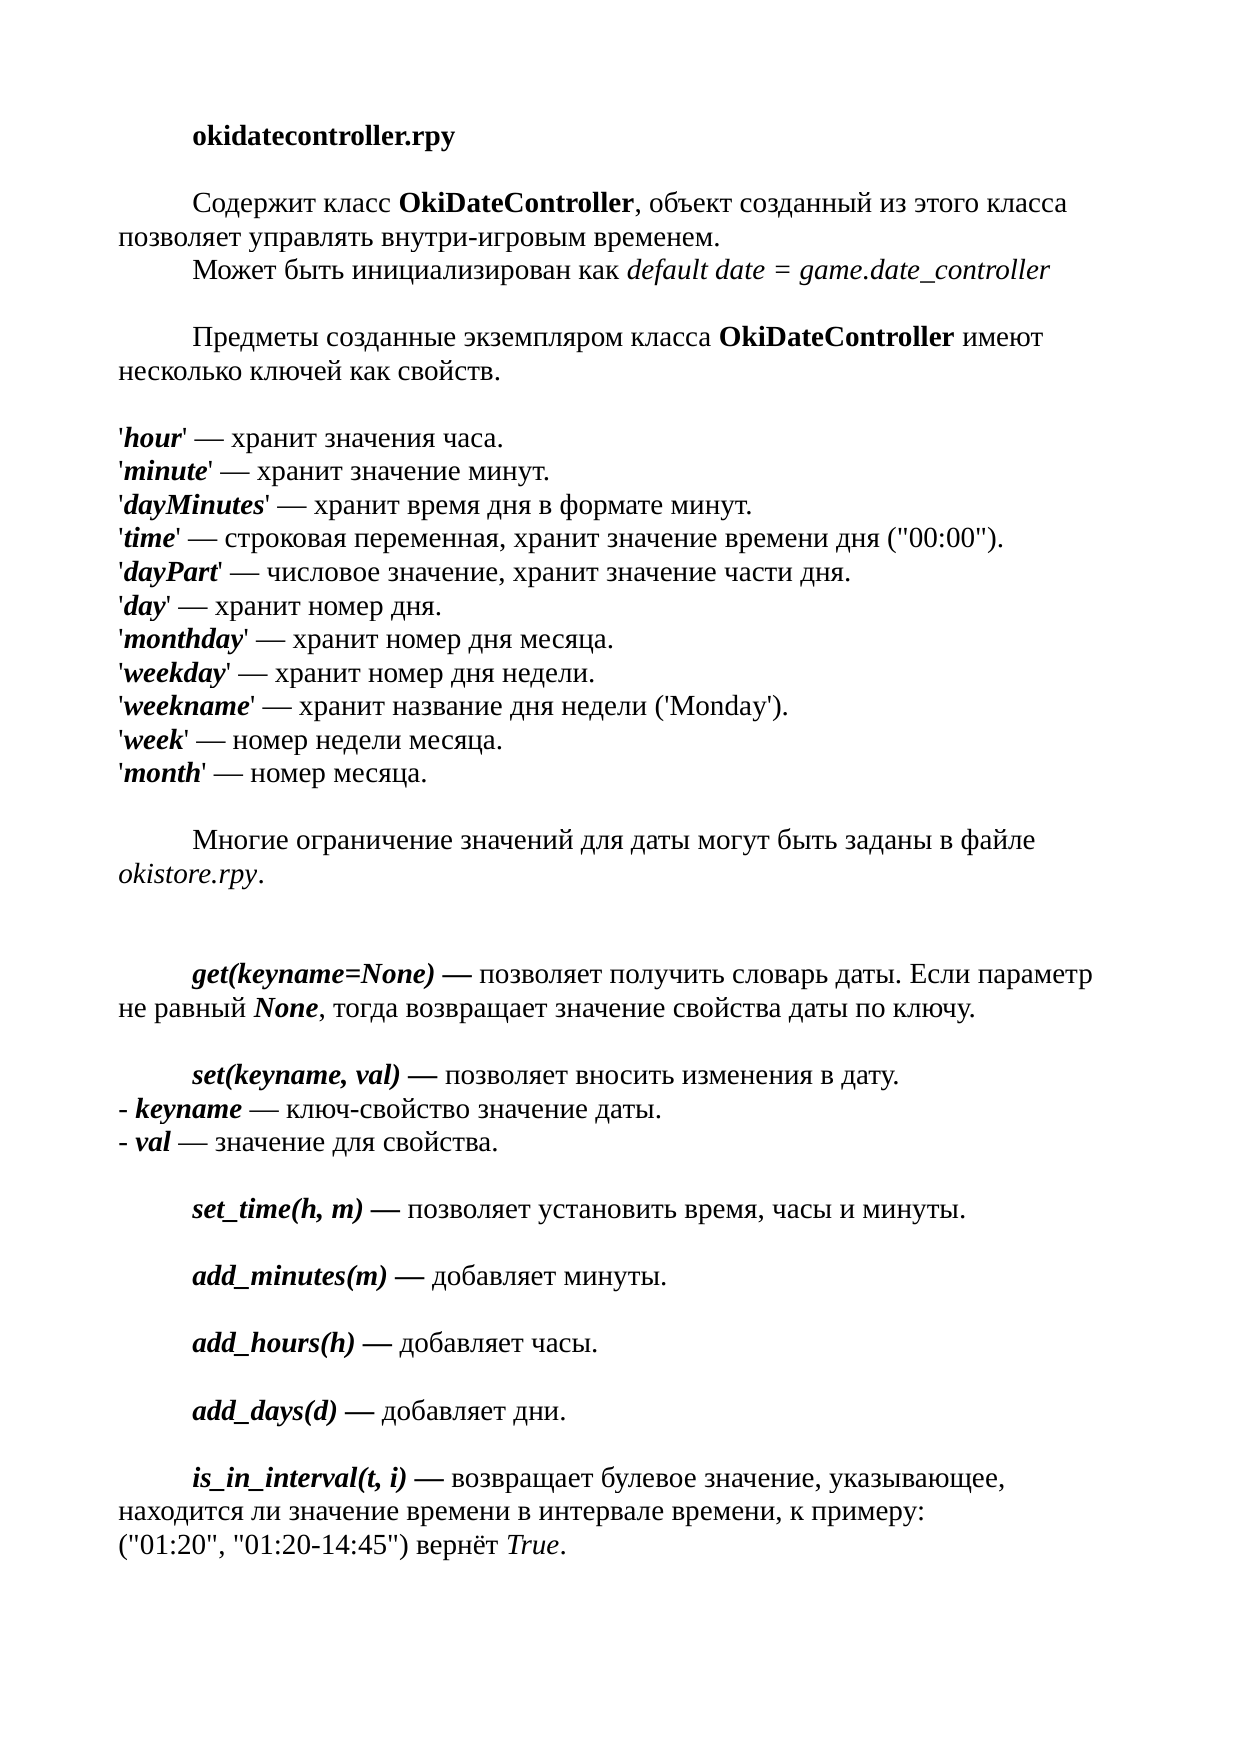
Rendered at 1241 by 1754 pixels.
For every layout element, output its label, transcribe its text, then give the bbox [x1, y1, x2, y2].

text Многие ограничение значений для даты могут быть заданы в файле okistore.rpy. [118, 822, 1122, 889]
text okidatecontroller.rpy [118, 118, 1122, 152]
text 'weekday' — хранит номер дня недели. [118, 655, 1122, 688]
text - val — значение для свойства. [118, 1124, 1122, 1158]
text 'month' — номер месяца. [118, 755, 1122, 789]
text - keyname — ключ-свойство значение даты. [118, 1091, 1122, 1124]
text 'monthday' — хранит номер дня месяца. [118, 621, 1122, 655]
text set(keyname, val) — позволяет вносить изменения в дату. [118, 1057, 1122, 1091]
text add_minutes(m) — добавляет минуты. [118, 1258, 1122, 1292]
text 'day' — хранит номер дня. [118, 588, 1122, 621]
text Предметы созданные экземпляром класса OkiDateController имеют несколько ключей как свойств. [118, 319, 1122, 386]
text 'minute' — хранит значение минут. [118, 453, 1122, 487]
text 'dayMinutes' — хранит время дня в формате минут. [118, 487, 1122, 521]
text add_days(d) — добавляет дни. [118, 1393, 1122, 1426]
text Содержит класс OkiDateController, объект созданный из этого класса позволяет управлять внутри-игровым временем. [118, 185, 1122, 252]
text 'weekname' — хранит название дня недели ('Monday'). [118, 688, 1122, 722]
text get(keyname=None) — позволяет получить словарь даты. Если параметр не равный None, тогда возвращает значение свойства даты по ключу. [118, 957, 1122, 1024]
text set_time(h, m) — позволяет установить время, часы и минуты. [118, 1191, 1122, 1225]
text ("01:20", "01:20-14:45") вернёт True. [118, 1527, 1122, 1560]
text Может быть инициализирован как default date = game.date_controller [118, 252, 1122, 286]
text add_hours(h) — добавляет часы. [118, 1326, 1122, 1359]
text 'hour' — хранит значения часа. [118, 420, 1122, 453]
text 'week' — номер недели месяца. [118, 722, 1122, 755]
text is_in_interval(t, i) — возвращает булевое значение, указывающее, находится ли значение времени в интервале времени, к примеру: [118, 1460, 1122, 1527]
text 'dayPart' — числовое значение, хранит значение части дня. [118, 554, 1122, 588]
text 'time' — строковая переменная, хранит значение времени дня ("00:00"). [118, 521, 1122, 554]
